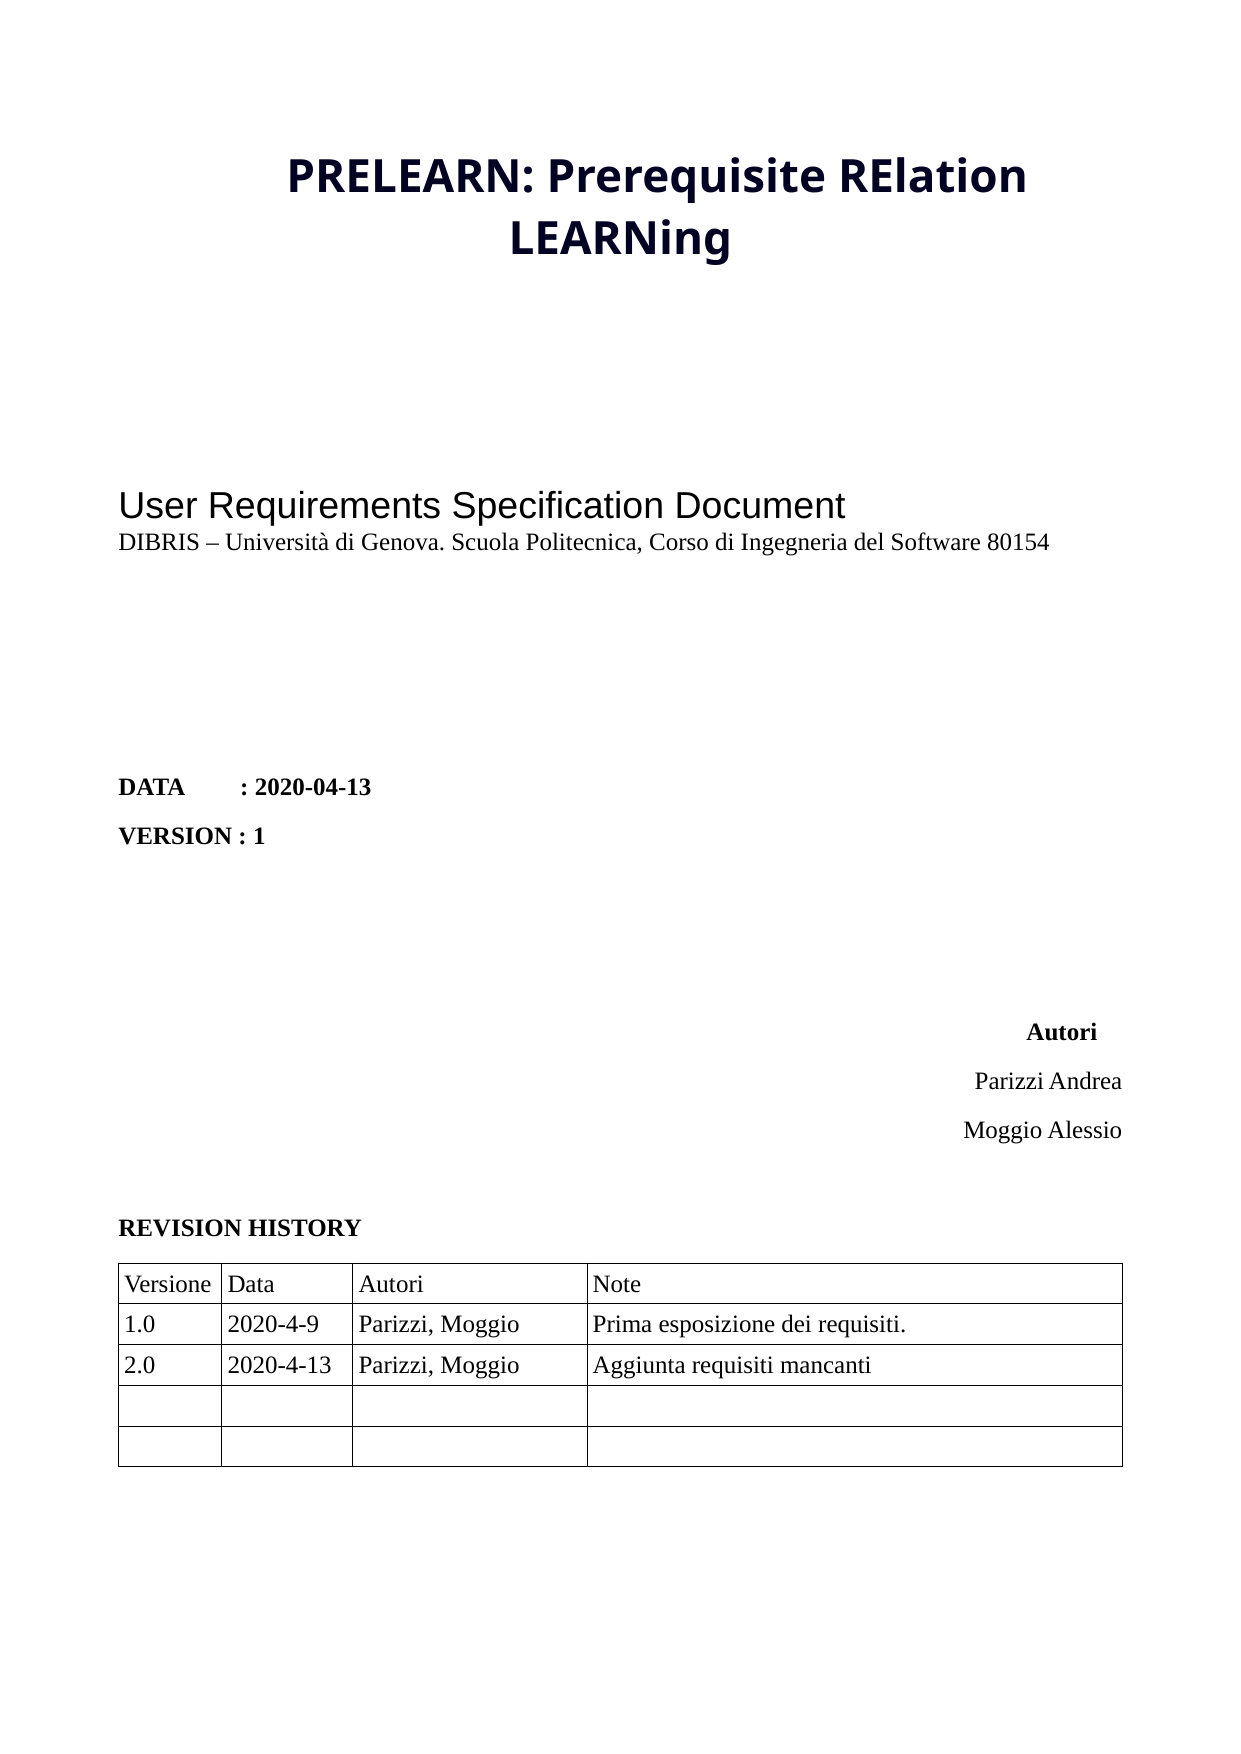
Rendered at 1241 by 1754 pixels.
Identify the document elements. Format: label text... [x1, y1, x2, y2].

text DATA : 2020-04-13 [118, 772, 1122, 801]
table_cell [119, 1386, 221, 1426]
table_cell [353, 1386, 587, 1426]
table_header Versione [119, 1264, 221, 1303]
table_cell [222, 1427, 352, 1466]
table_cell [353, 1427, 587, 1466]
table_cell Parizzi, Moggio [353, 1304, 587, 1344]
text REVISION HISTORY [118, 1213, 1122, 1242]
table_cell Prima esposizione dei requisiti. [588, 1304, 1122, 1344]
table_cell Parizzi, Moggio [353, 1345, 587, 1385]
table_cell Aggiunta requisiti mancanti [588, 1345, 1122, 1385]
table_cell 2020-4-9 [222, 1304, 352, 1344]
text VERSION : 1 [118, 821, 1122, 850]
table_cell [119, 1427, 221, 1466]
table_cell [588, 1386, 1122, 1426]
table_header Data [222, 1264, 352, 1303]
text Autori [118, 1017, 1122, 1046]
table_cell 2020-4-13 [222, 1345, 352, 1385]
table_header Note [588, 1264, 1122, 1303]
text PRELEARN: Prerequisite RElation LEARNing [118, 143, 1122, 268]
text Moggio Alessio [118, 1115, 1122, 1144]
text DIBRIS – Università di Genova. Scuola Politecnica, Corso di Ingegneria del Software 80154 [118, 527, 1122, 555]
table_cell [588, 1427, 1122, 1466]
table_header Autori [353, 1264, 587, 1303]
table_cell 2.0 [119, 1345, 221, 1385]
table_cell 1.0 [119, 1304, 221, 1344]
text User Requirements Specification Document [118, 483, 1122, 527]
table_cell [222, 1386, 352, 1426]
text Parizzi Andrea [118, 1066, 1122, 1095]
